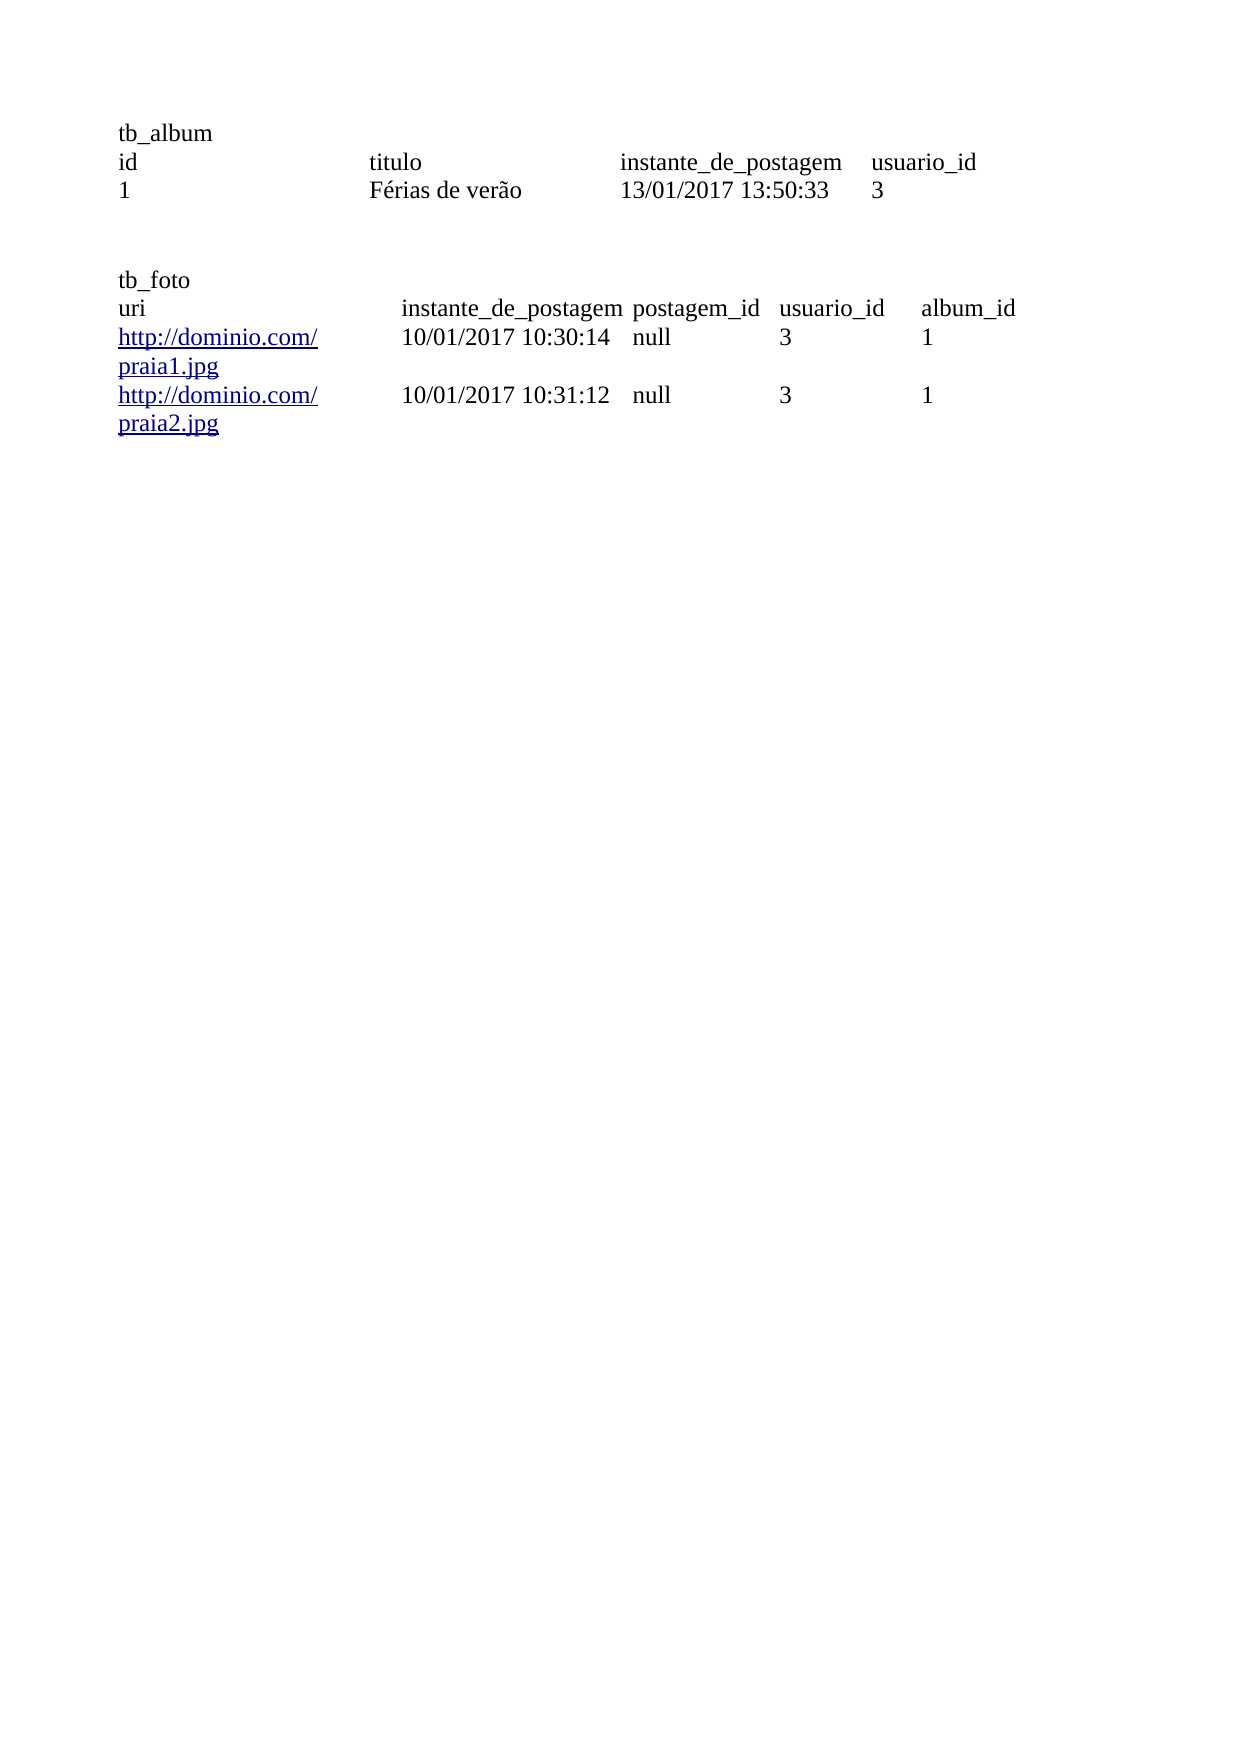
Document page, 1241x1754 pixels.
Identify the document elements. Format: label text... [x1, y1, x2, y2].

table_cell 10/01/2017 10:31:12 [401, 380, 632, 437]
table_cell id [118, 147, 369, 176]
table_cell http://dominio.com/praia2.jpg [118, 380, 401, 437]
table_cell null [632, 380, 779, 437]
table_header tb_album [118, 118, 1122, 147]
table_cell 1 [921, 380, 1123, 437]
table_cell 1 [118, 176, 369, 207]
table_cell usuario_id [871, 147, 1122, 176]
table_cell uri [118, 294, 401, 322]
table_cell instante_de_postagem [401, 294, 632, 322]
table_cell 10/01/2017 10:30:14 [401, 322, 632, 380]
table_cell 3 [871, 176, 1122, 207]
table_cell 3 [779, 322, 921, 380]
table_cell Férias de verão [369, 176, 620, 207]
table_cell instante_de_postagem [620, 147, 871, 176]
table_cell titulo [369, 147, 620, 176]
table_cell http://dominio.com/praia1.jpg [118, 322, 401, 380]
table_cell null [632, 322, 779, 380]
table_header tb_foto [118, 265, 1123, 293]
table_cell 13/01/2017 13:50:33 [620, 176, 871, 207]
table_cell 3 [779, 380, 921, 437]
table_cell album_id [921, 294, 1123, 322]
table_cell usuario_id [779, 294, 921, 322]
table_cell postagem_id [632, 294, 779, 322]
table_cell 1 [921, 322, 1123, 380]
